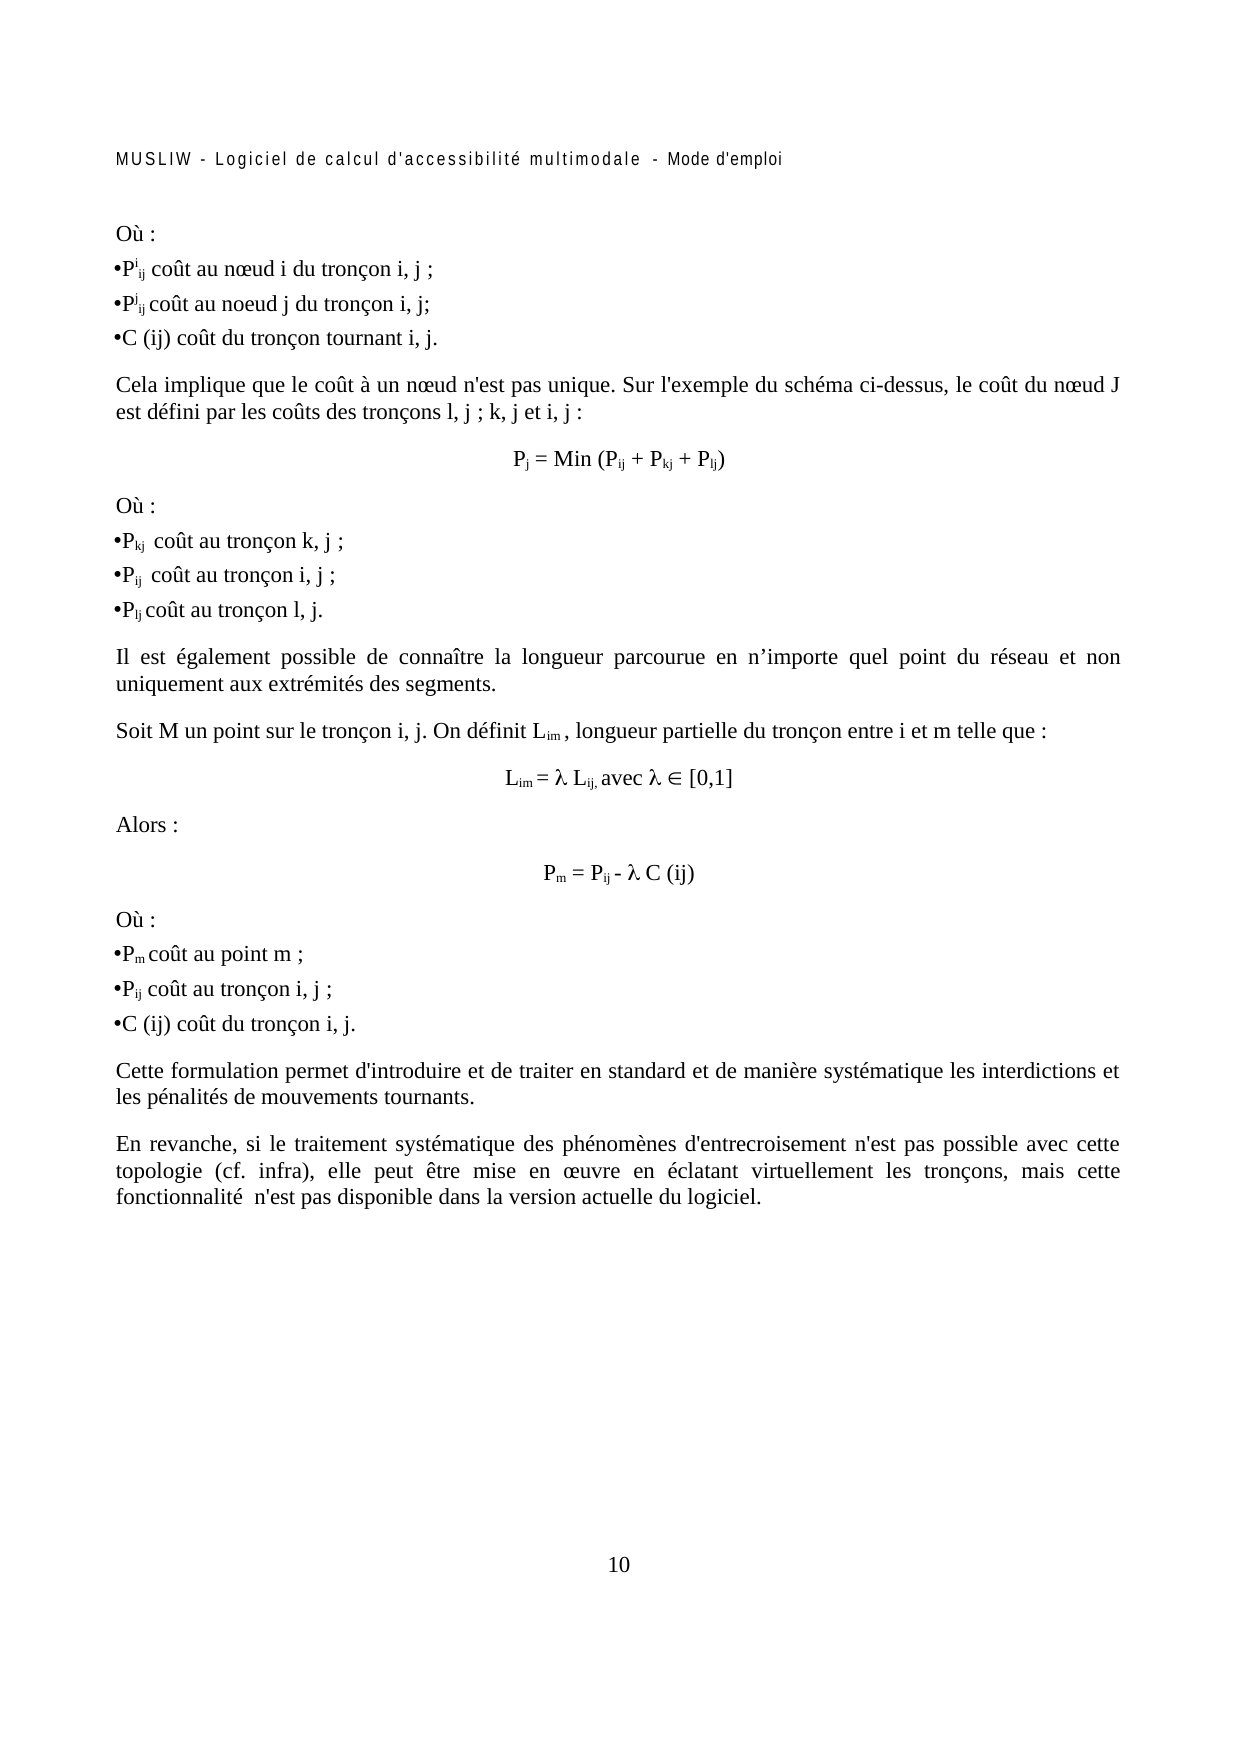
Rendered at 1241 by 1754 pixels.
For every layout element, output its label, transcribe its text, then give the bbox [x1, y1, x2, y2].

list Piij coût au nœud i du tronçon i, j ; [114, 255, 1127, 281]
list Pkj coût au tronçon k, j ; [114, 527, 1127, 553]
text Pj = Min (Pij + Pkj + Plj) [116, 445, 1122, 471]
text Pm = Pij -  C (ij) [116, 858, 1122, 885]
text Où : [116, 906, 1122, 932]
text Où : [116, 492, 1122, 518]
list C (ij) coût du tronçon tournant i, j. [114, 324, 1127, 351]
list Pm coût au point m ; [114, 940, 1127, 967]
list Pij coût au tronçon i, j ; [114, 975, 1127, 1001]
text En revanche, si le traitement systématique des phénomènes d'entrecroisement n'est pas possible avec cette topologie (cf. infra), elle peut être mise en œuvre en éclatant virtuellement les tronçons, mais cette fonctionnalité n'est pas disponible dans la version actuelle du logiciel. [116, 1131, 1122, 1209]
text Alors : [116, 811, 1122, 838]
text Il est également possible de connaître la longueur parcourue en n’importe quel point du réseau et non uniquement aux extrémités des segments. [116, 643, 1122, 696]
text Lim =  Lij, avec   [0,1] [116, 764, 1122, 791]
text Cette formulation permet d'introduire et de traiter en standard et de manière systématique les interdictions et les pénalités de mouvements tournants. [116, 1057, 1122, 1110]
list C (ij) coût du tronçon i, j. [114, 1010, 1127, 1036]
list Plj coût au tronçon l, j. [114, 596, 1127, 623]
text Soit M un point sur le tronçon i, j. On définit Lim , longueur partielle du tronçon entre i et m telle que : [116, 717, 1122, 743]
text Cela implique que le coût à un nœud n'est pas unique. Sur l'exemple du schéma ci-dessus, le coût du nœud J est défini par les coûts des tronçons l, j ; k, j et i, j : [116, 371, 1122, 424]
list Pjij coût au noeud j du tronçon i, j; [114, 289, 1127, 316]
list Pij coût au tronçon i, j ; [114, 562, 1127, 588]
text Où : [116, 220, 1122, 247]
